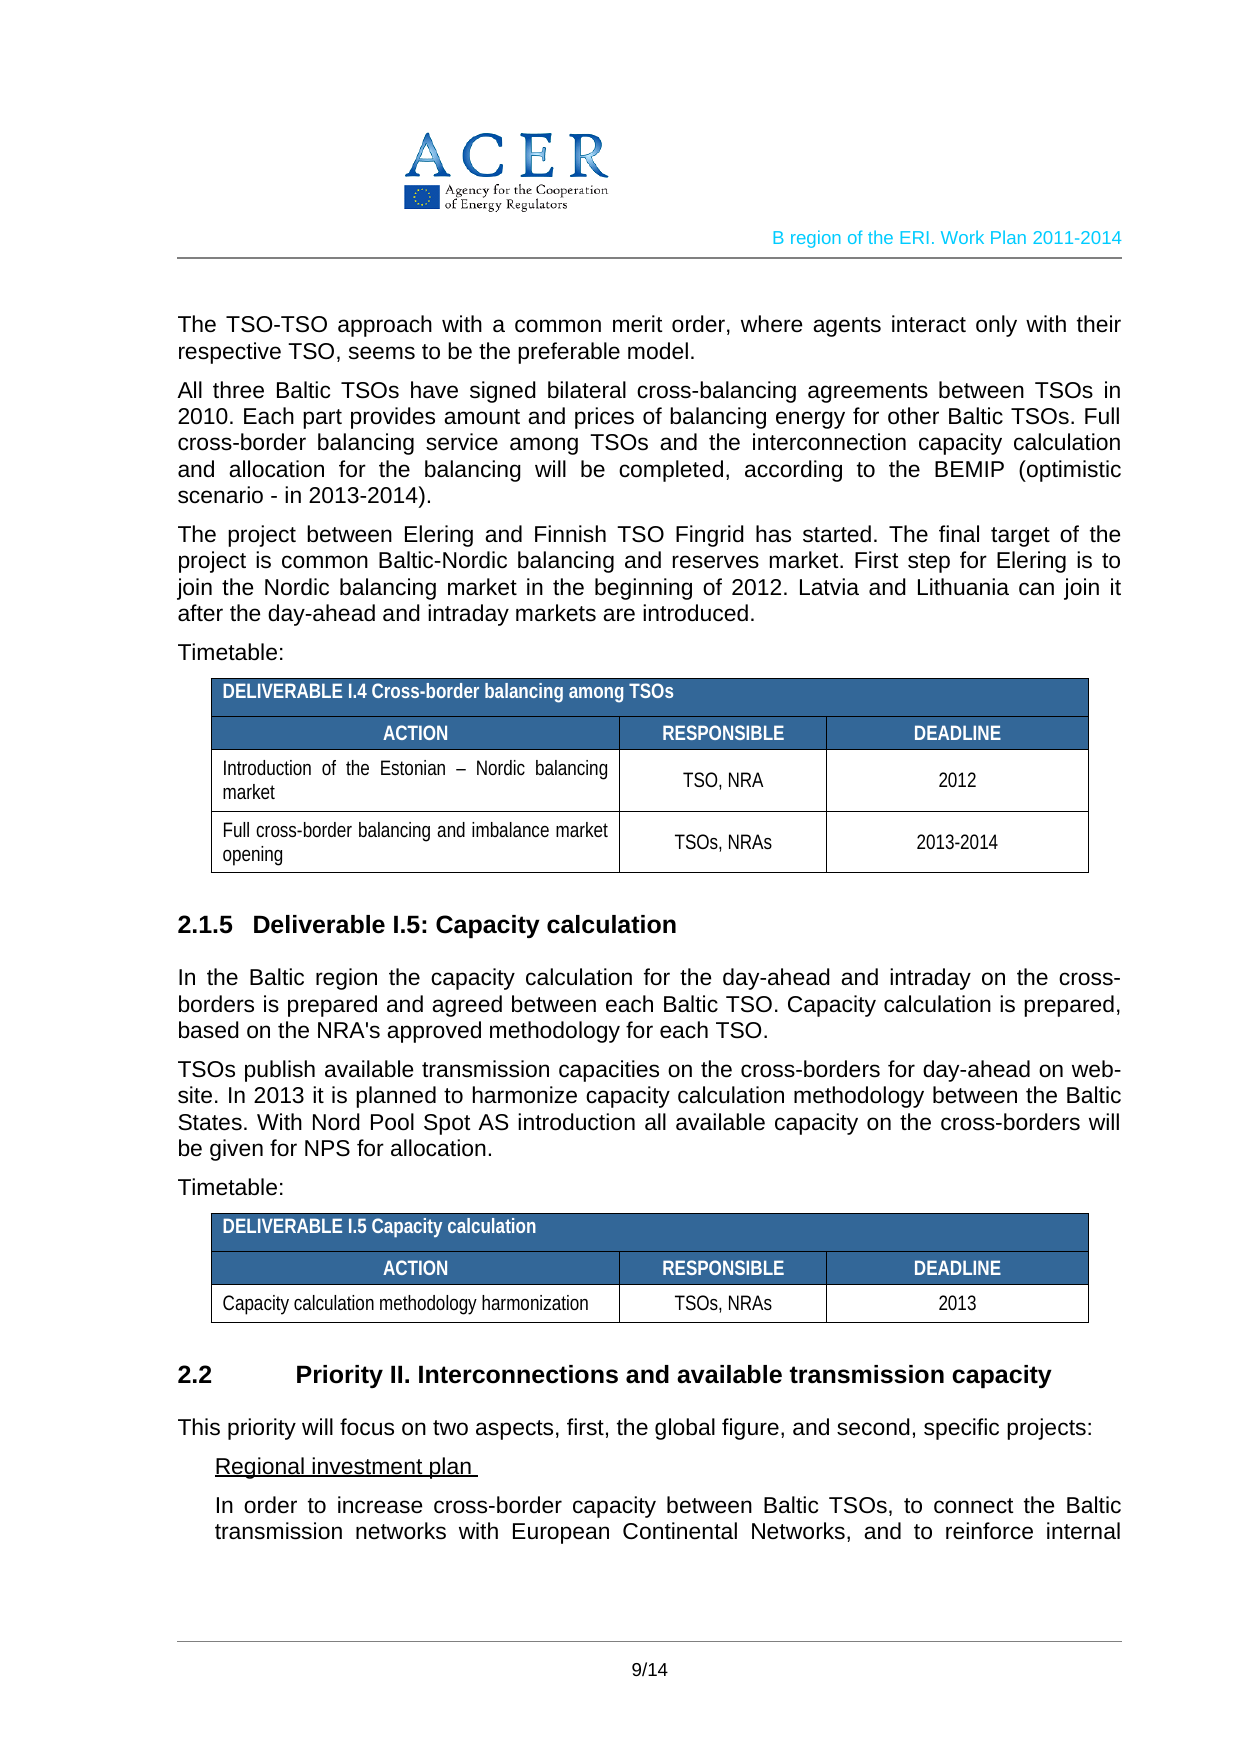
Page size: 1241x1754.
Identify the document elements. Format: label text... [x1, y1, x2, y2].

table_cell 2013 [827, 1285, 1088, 1322]
table_cell TSOs, NRAs [620, 812, 826, 872]
table_cell RESPONSIBLE [620, 1252, 826, 1284]
table_cell Full cross-border balancing and imbalance market opening [212, 812, 619, 872]
table_cell TSO, NRA [620, 750, 826, 811]
text This priority will focus on two aspects, first, the global figure, and second, specific projects: [177, 1414, 1122, 1440]
text Timetable: [177, 1174, 1122, 1200]
table_cell 2012 [827, 750, 1088, 811]
table_header DELIVERABLE I.4 Cross-border balancing among TSOs [212, 679, 1088, 716]
text Regional investment plan [214, 1453, 1122, 1479]
text In the Baltic region the capacity calculation for the day-ahead and intraday on the cross-borders is prepared and agreed between each Baltic TSO. Capacity calculation is prepared, based on the NRA's approved methodology for each TSO. [177, 964, 1122, 1043]
table_cell ACTION [212, 717, 619, 749]
table_cell 2013-2014 [827, 812, 1088, 872]
table_cell RESPONSIBLE [620, 717, 826, 749]
text All three Baltic TSOs have signed bilateral cross-balancing agreements between TSOs in 2010. Each part provides amount and prices of balancing energy for other Baltic TSOs. Full cross-border balancing service among TSOs and the interconnection capacity calculation and allocation for the balancing will be completed, according to the BEMIP (optimistic scenario - in 2013-2014). [177, 377, 1122, 508]
table_cell DEADLINE [827, 717, 1088, 749]
text TSOs publish available transmission capacities on the cross-borders for day-ahead on web-site. In 2013 it is planned to harmonize capacity calculation methodology between the Baltic States. With Nord Pool Spot AS introduction all available capacity on the cross-borders will be given for NPS for allocation. [177, 1056, 1122, 1161]
subtitle Priority II. Interconnections and available transmission capacity [177, 1360, 1122, 1389]
picture [383, 117, 626, 227]
table_cell ACTION [212, 1252, 619, 1284]
table_cell Capacity calculation methodology harmonization [212, 1285, 619, 1322]
subtitle Deliverable I.5: Capacity calculation [177, 911, 1122, 939]
table_cell Introduction of the Estonian – Nordic balancing market [212, 750, 619, 811]
text The TSO-TSO approach with a common merit order, where agents interact only with their respective TSO, seems to be the preferable model. [177, 311, 1122, 364]
text The project between Elering and Finnish TSO Fingrid has started. The final target of the project is common Baltic-Nordic balancing and reserves market. First step for Elering is to join the Nordic balancing market in the beginning of 2012. Latvia and Lithuania can join it after the day-ahead and intraday markets are introduced. [177, 521, 1122, 626]
text In order to increase cross-border capacity between Baltic TSOs, to connect the Baltic transmission networks with European Continental Networks, and to reinforce internal [214, 1492, 1122, 1544]
text Timetable: [177, 639, 1122, 665]
table_cell DEADLINE [827, 1252, 1088, 1284]
table_cell TSOs, NRAs [620, 1285, 826, 1322]
table_header DELIVERABLE I.5 Capacity calculation [212, 1214, 1088, 1251]
